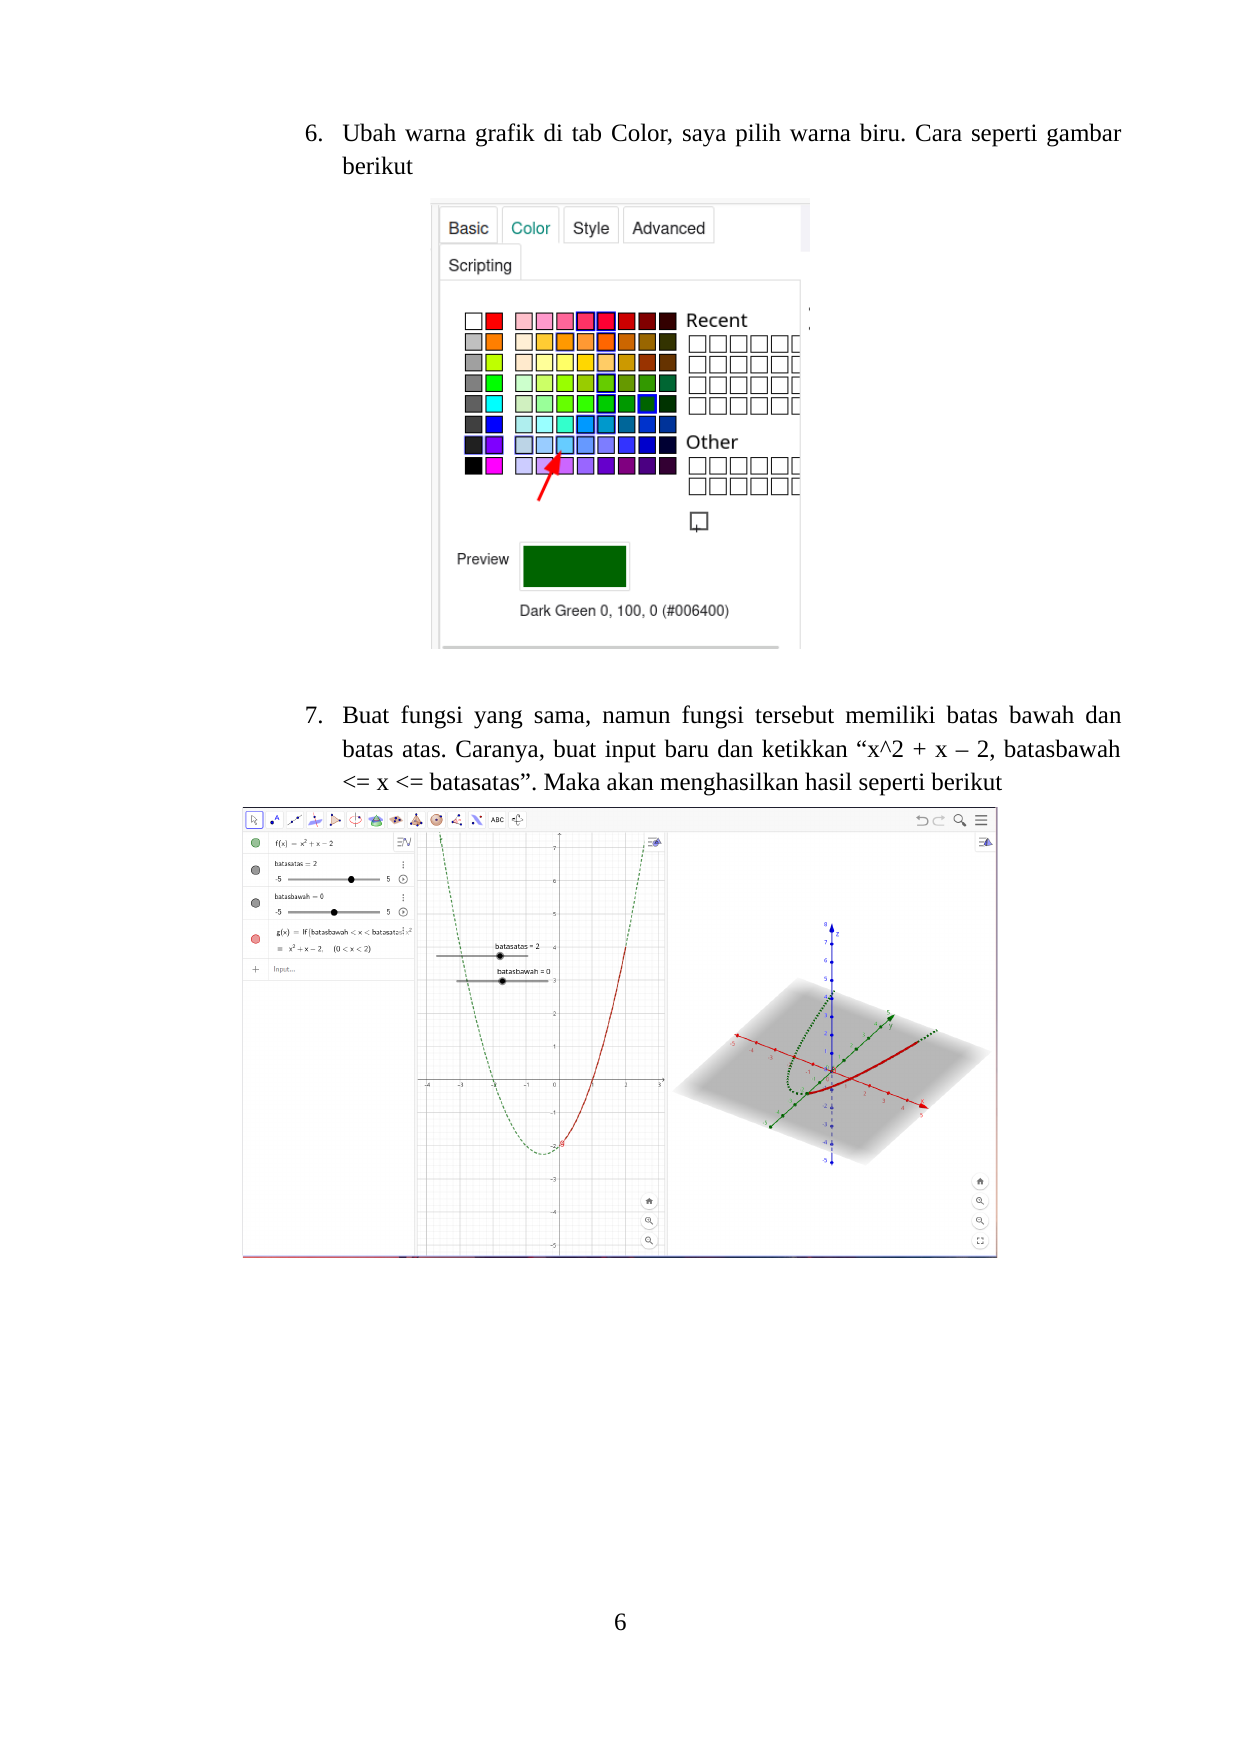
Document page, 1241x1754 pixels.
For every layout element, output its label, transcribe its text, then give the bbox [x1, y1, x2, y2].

picture [430, 198, 810, 649]
list Ubah warna grafik di tab Color, saya pilih warna biru. Cara seperti gambar berikut [304, 118, 1122, 180]
list Buat fungsi yang sama, namun fungsi tersebut memiliki batas bawah dan batas atas. Caranya, buat input baru dan ketikkan “x^2 + x – 2, batasbawah <= x <= batasatas”. Maka akan menghasilkan hasil seperti berikut [304, 701, 1122, 795]
picture [242, 807, 998, 1258]
